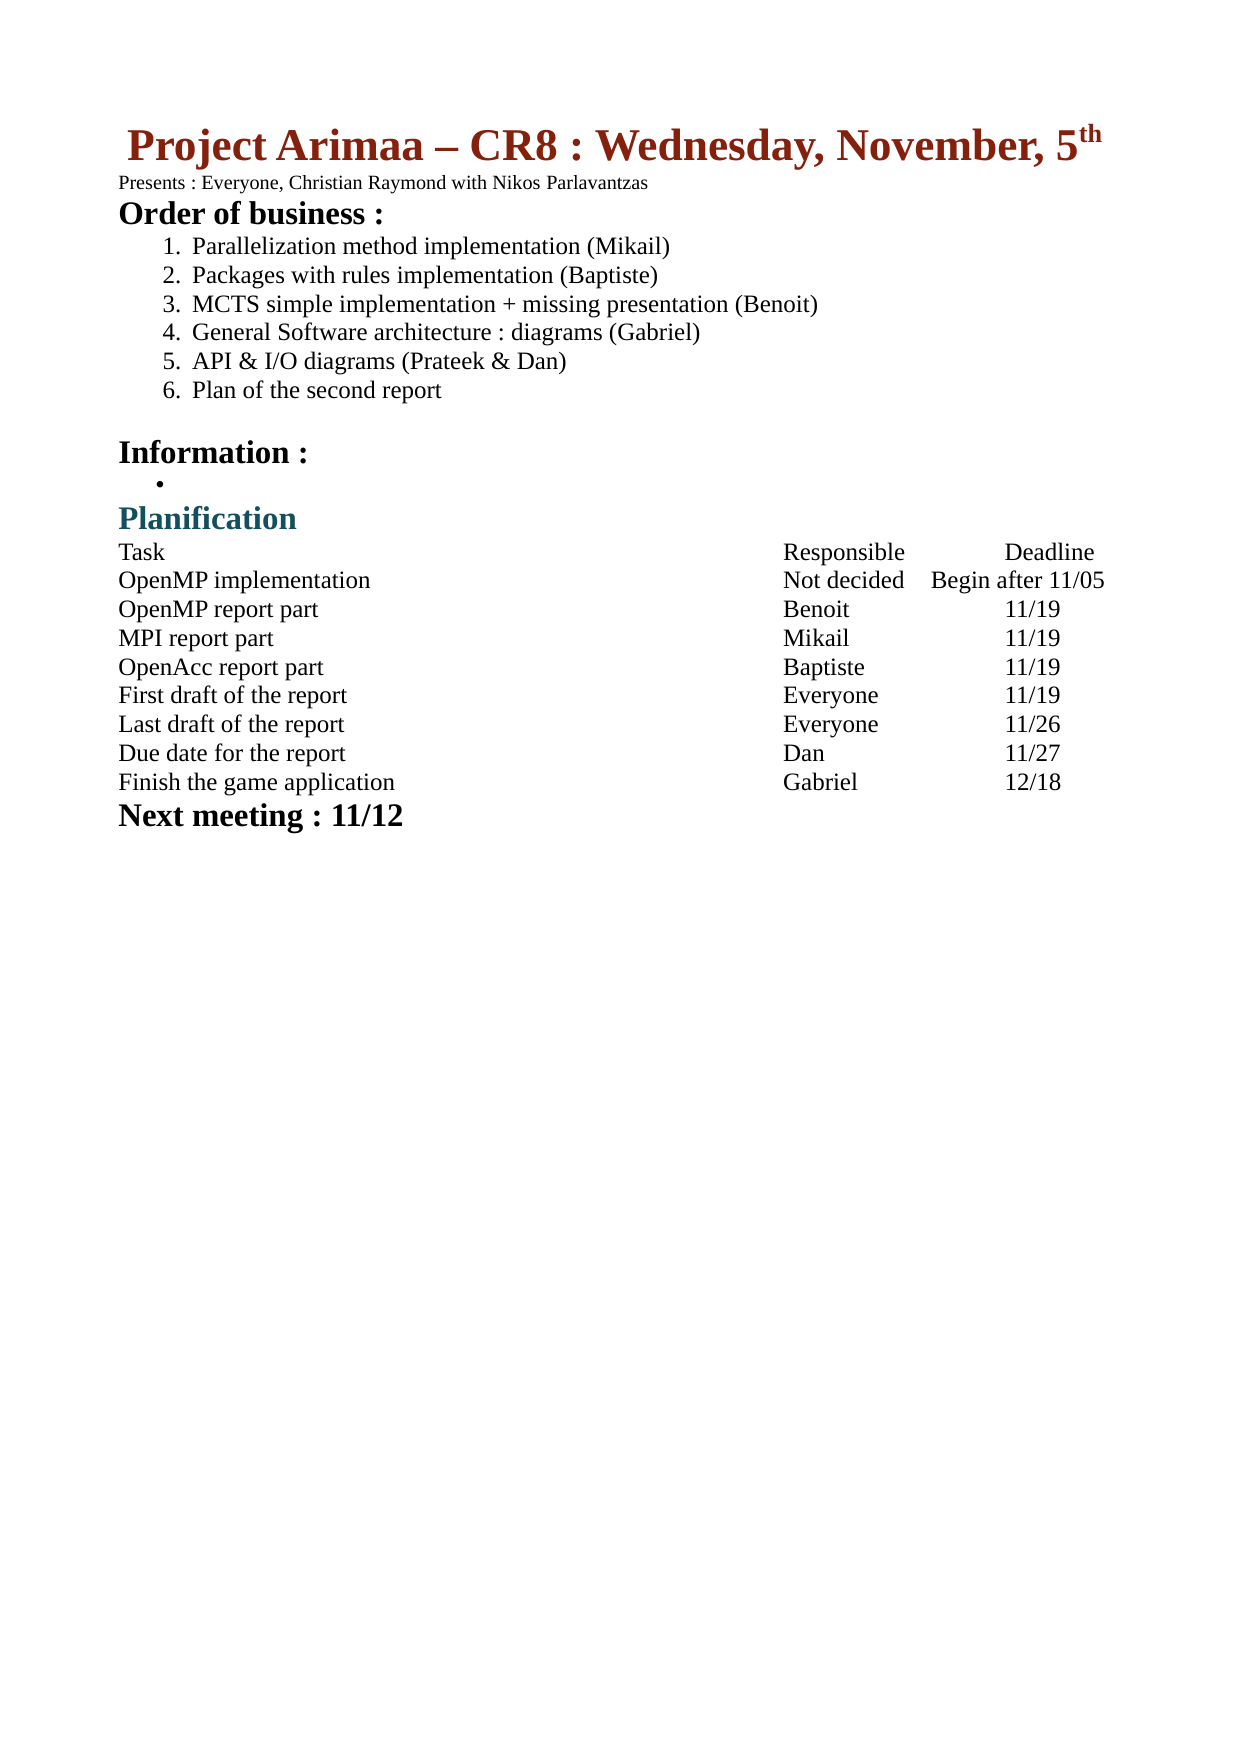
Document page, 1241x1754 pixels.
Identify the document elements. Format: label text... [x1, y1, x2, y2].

text OpenMP report part Benoit 11/19 [118, 594, 1122, 623]
list Packages with rules implementation (Baptiste) [162, 260, 1122, 289]
text Due date for the report Dan 11/27 [118, 738, 1122, 767]
text OpenMP implementation Not decided Begin after 11/05 [118, 565, 1122, 594]
text MPI report part Mikail 11/19 [118, 623, 1122, 652]
list MCTS simple implementation + missing presentation (Benoit) [162, 289, 1122, 317]
subtitle Planification [118, 499, 1122, 537]
text Task Responsible Deadline [118, 537, 1122, 565]
subtitle Order of business : [118, 193, 1122, 231]
subtitle Finish the game application Gabriel 12/18 [118, 767, 1122, 795]
text Presents : Everyone, Christian Raymond with Nikos Parlavantzas [118, 170, 1122, 193]
list Plan of the second report [162, 375, 1122, 404]
subtitle Information : [118, 432, 1122, 470]
subtitle Next meeting : 11/12 [118, 795, 1122, 833]
text Last draft of the report Everyone 11/26 [118, 709, 1122, 738]
text First draft of the report Everyone 11/19 [118, 680, 1122, 709]
list General Software architecture : diagrams (Gabriel) [162, 317, 1122, 346]
text Project Arimaa – CR8 : Wednesday, November, 5th [118, 118, 1122, 170]
list Parallelization method implementation (Mikail) [162, 231, 1122, 260]
list API & I/O diagrams (Prateek & Dan) [162, 346, 1122, 375]
text OpenAcc report part Baptiste 11/19 [118, 652, 1122, 680]
